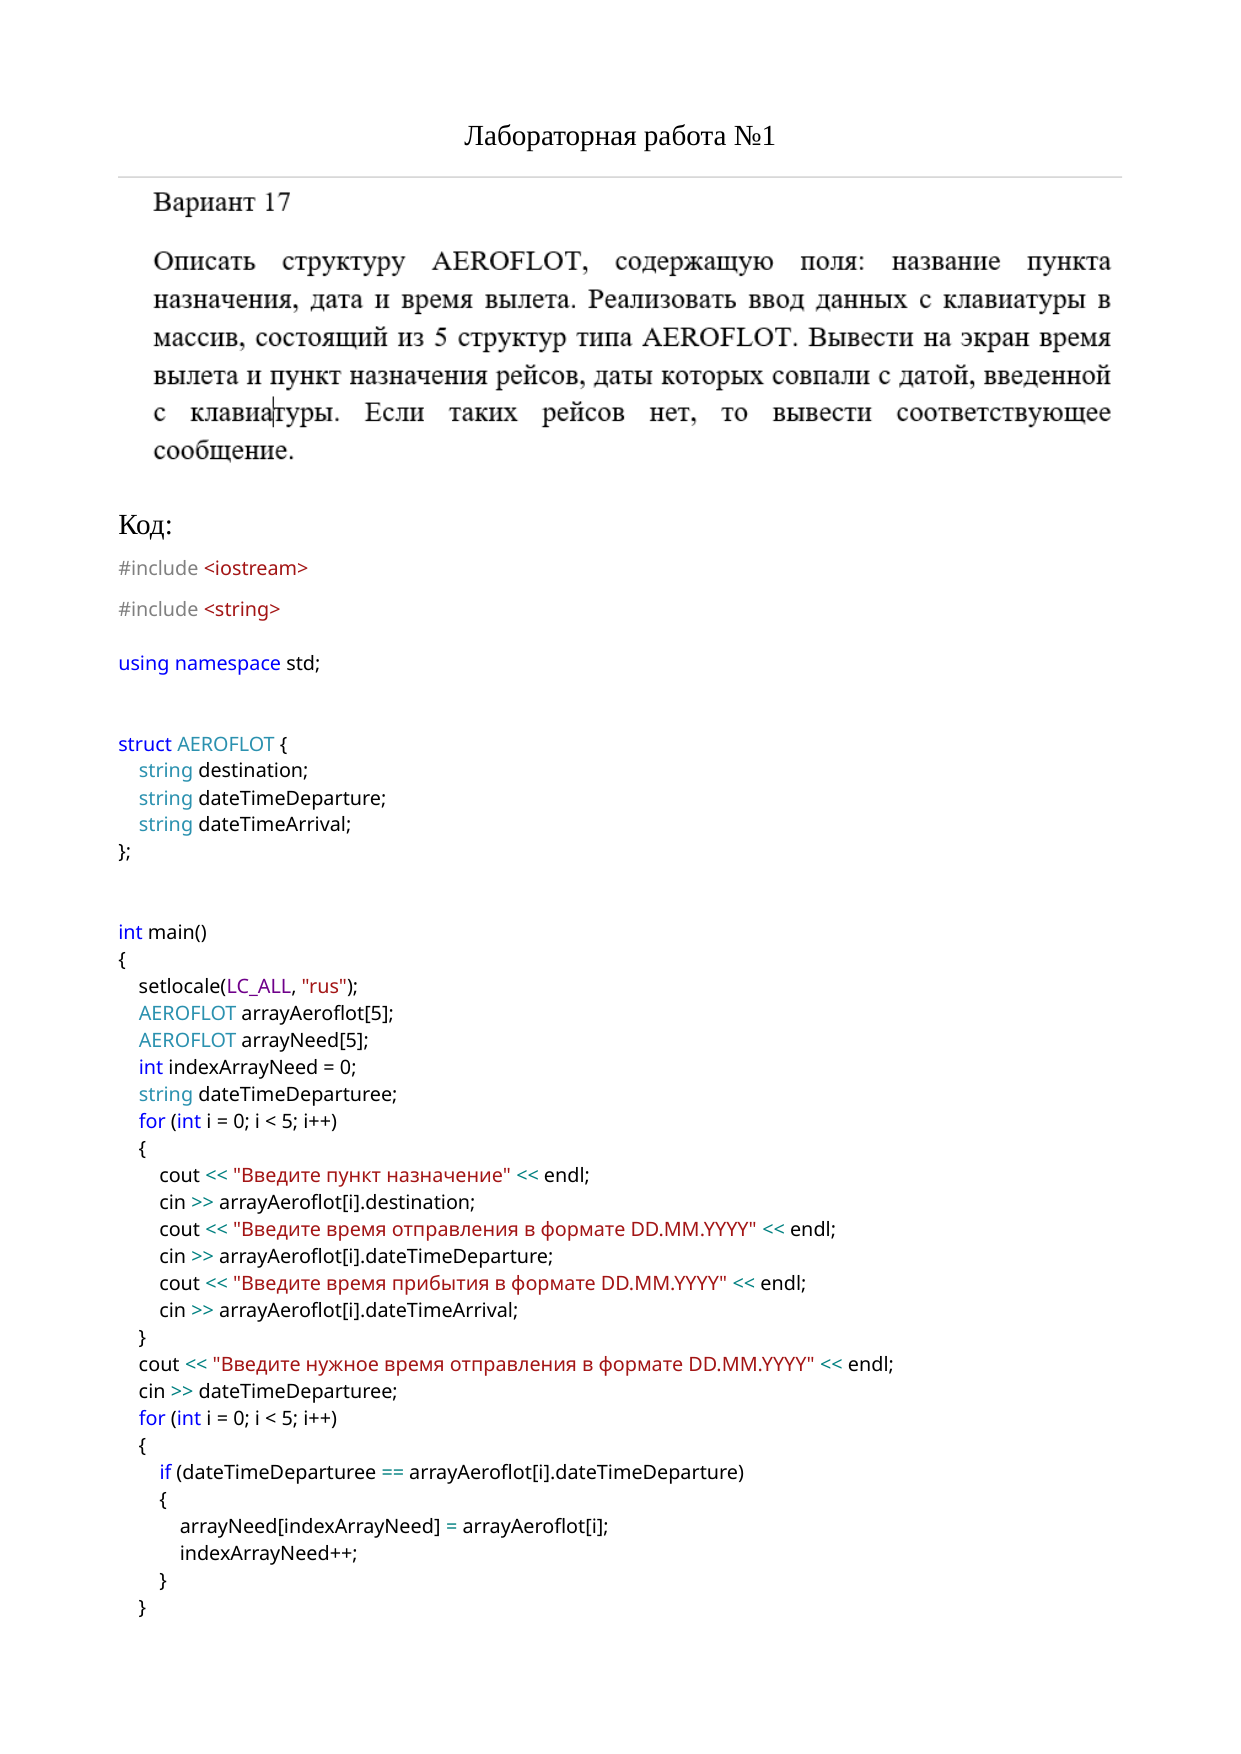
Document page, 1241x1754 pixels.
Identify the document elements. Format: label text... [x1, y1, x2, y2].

text cout << "Введите время прибытия в формате DD.MM.YYYY" << endl; [118, 1269, 1122, 1296]
text using namespace std; [118, 649, 1122, 676]
picture [118, 168, 1123, 474]
text int indexArrayNeed = 0; [118, 1053, 1122, 1081]
text } [118, 1566, 1122, 1593]
text } [118, 1593, 1122, 1620]
text { [118, 1431, 1122, 1458]
text string dateTimeDeparturee; [118, 1081, 1122, 1107]
text string destination; [118, 757, 1122, 784]
text { [118, 1134, 1122, 1161]
text string dateTimeDeparture; [118, 784, 1122, 811]
text cout << "Введите пункт назначение" << endl; [118, 1161, 1122, 1188]
text int main() [118, 919, 1122, 946]
text cin >> arrayAeroflot[i].destination; [118, 1188, 1122, 1215]
text cin >> arrayAeroflot[i].dateTimeDeparture; [118, 1242, 1122, 1269]
text cin >> dateTimeDeparturee; [118, 1377, 1122, 1404]
text AEROFLOT arrayAeroflot[5]; [118, 999, 1122, 1027]
text for (int i = 0; i < 5; i++) [118, 1107, 1122, 1134]
text for (int i = 0; i < 5; i++) [118, 1404, 1122, 1431]
text }; [118, 838, 1122, 865]
text struct AEROFLOT { [118, 730, 1122, 757]
text Код: #include <iostream> [118, 474, 1122, 581]
text cout << "Введите нужное время отправления в формате DD.MM.YYYY" << endl; [118, 1350, 1122, 1377]
text string dateTimeArrival; [118, 811, 1122, 838]
text cin >> arrayAeroflot[i].dateTimeArrival; [118, 1296, 1122, 1323]
text #include <string> [118, 595, 1122, 622]
text arrayNeed[indexArrayNeed] = arrayAeroflot[i]; [118, 1512, 1122, 1539]
text setlocale(LC_ALL, "rus"); [118, 973, 1122, 999]
text if (dateTimeDeparturee == arrayAeroflot[i].dateTimeDeparture) [118, 1458, 1122, 1485]
text Лабораторная работа №1 [118, 118, 1122, 152]
text AEROFLOT arrayNeed[5]; [118, 1027, 1122, 1053]
text { [118, 946, 1122, 973]
text } [118, 1323, 1122, 1350]
text indexArrayNeed++; [118, 1539, 1122, 1566]
text { [118, 1485, 1122, 1512]
text cout << "Введите время отправления в формате DD.MM.YYYY" << endl; [118, 1215, 1122, 1242]
